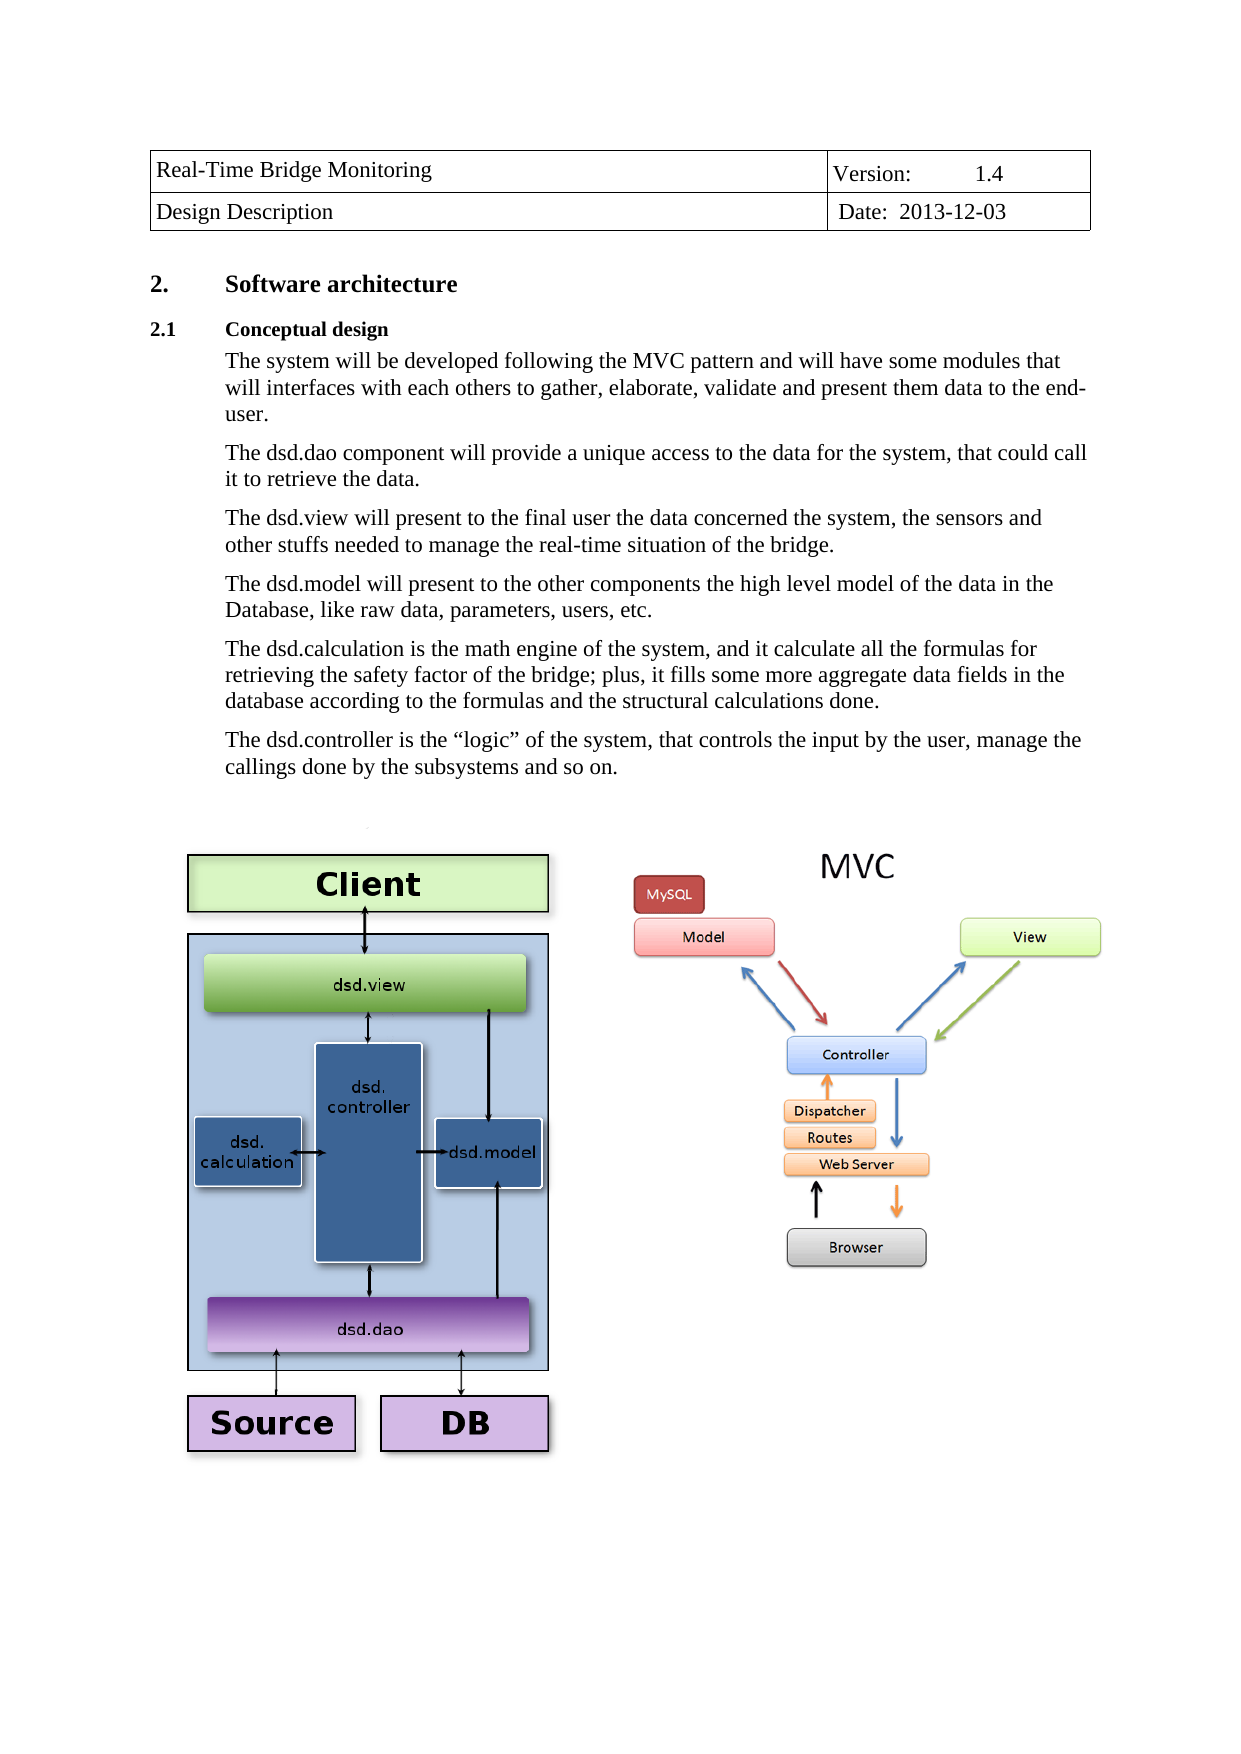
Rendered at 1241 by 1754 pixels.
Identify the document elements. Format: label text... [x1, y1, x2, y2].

text The dsd.calculation is the math engine of the system, and it calculate all the formulas for retrieving the safety factor of the bridge; plus, it fills some more aggregate data fields in the database according to the formulas and the structural calculations done. [225, 635, 1090, 714]
picture [630, 824, 1103, 1271]
picture [158, 824, 572, 1491]
subtitle Conceptual design [150, 316, 1090, 341]
text The system will be developed following the MVC pattern and will have some modules that will interfaces with each others to gather, elaborate, validate and present them data to the end-user. [225, 348, 1090, 427]
text The dsd.dao component will provide a unique access to the data for the system, that could call it to retrieve the data. [225, 439, 1090, 492]
text The dsd.controller is the “logic” of the system, that controls the input by the user, manage the callings done by the subsystems and so on. [225, 726, 1090, 779]
text The dsd.model will present to the other components the high level model of the data in the Database, like raw data, parameters, users, etc. [225, 569, 1090, 622]
text The dsd.view will present to the final user the data concerned the system, the sensors and other stuffs needed to manage the real-time situation of the bridge. [225, 504, 1090, 557]
subtitle Software architecture [150, 269, 1090, 298]
